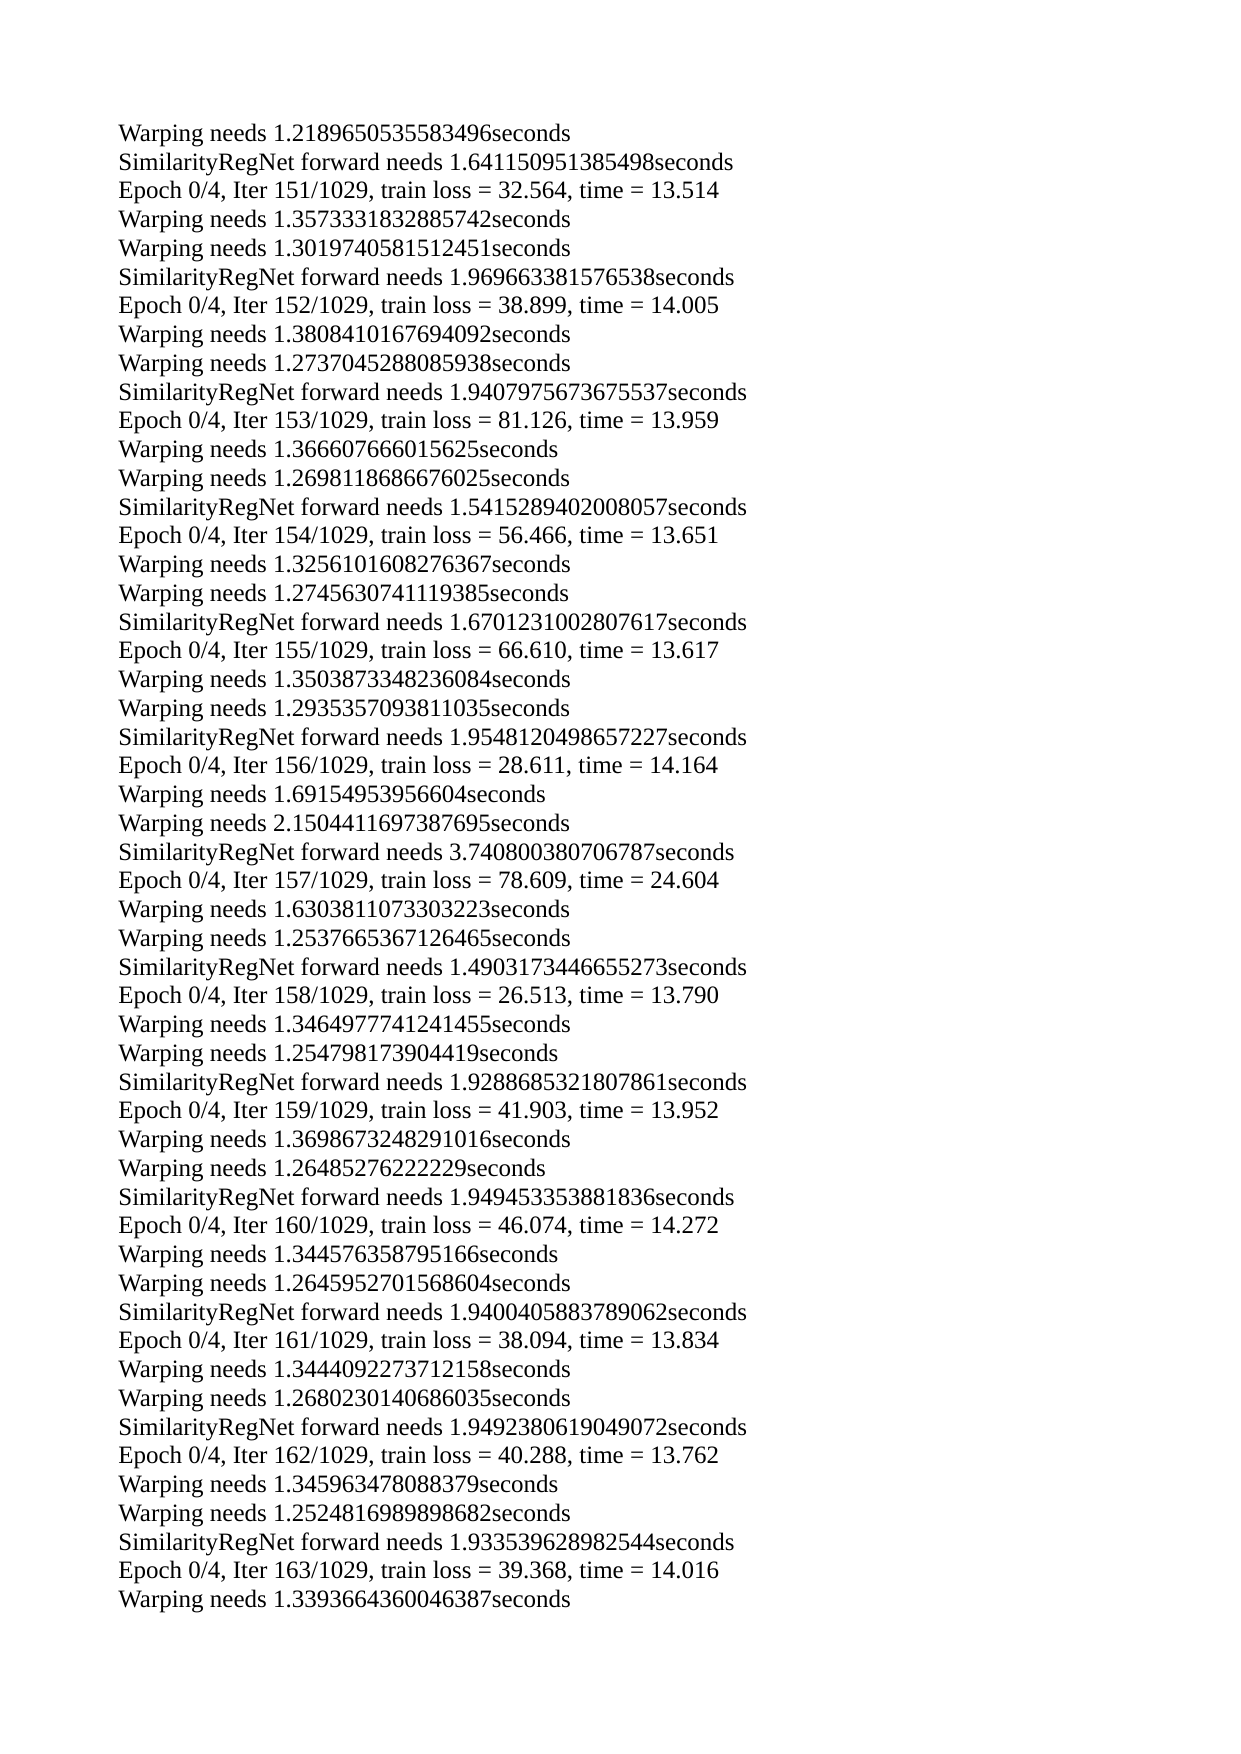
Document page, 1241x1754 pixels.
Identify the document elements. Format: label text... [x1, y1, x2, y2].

text Epoch 0/4, Iter 163/1029, train loss = 39.368, time = 14.016 [118, 1556, 1122, 1584]
text Warping needs 1.2680230140686035seconds [118, 1383, 1122, 1412]
text Warping needs 1.3444092273712158seconds [118, 1354, 1122, 1383]
text Warping needs 1.3393664360046387seconds [118, 1584, 1122, 1613]
text Warping needs 1.345963478088379seconds [118, 1469, 1122, 1498]
text Warping needs 1.3808410167694092seconds [118, 319, 1122, 348]
text Epoch 0/4, Iter 155/1029, train loss = 66.610, time = 13.617 [118, 636, 1122, 664]
text Warping needs 1.2645952701568604seconds [118, 1268, 1122, 1297]
text Epoch 0/4, Iter 160/1029, train loss = 46.074, time = 14.272 [118, 1211, 1122, 1239]
text SimilarityRegNet forward needs 1.9492380619049072seconds [118, 1412, 1122, 1441]
text Warping needs 1.3573331832885742seconds [118, 204, 1122, 233]
text Warping needs 1.3019740581512451seconds [118, 233, 1122, 262]
text Warping needs 1.26485276222229seconds [118, 1153, 1122, 1182]
text SimilarityRegNet forward needs 1.9400405883789062seconds [118, 1297, 1122, 1326]
text Warping needs 1.366607666015625seconds [118, 434, 1122, 463]
text Epoch 0/4, Iter 156/1029, train loss = 28.611, time = 14.164 [118, 751, 1122, 779]
text Warping needs 2.1504411697387695seconds [118, 808, 1122, 837]
text SimilarityRegNet forward needs 1.641150951385498seconds [118, 147, 1122, 176]
text Warping needs 1.344576358795166seconds [118, 1239, 1122, 1268]
text SimilarityRegNet forward needs 1.9407975673675537seconds [118, 377, 1122, 406]
text SimilarityRegNet forward needs 1.949453353881836seconds [118, 1182, 1122, 1211]
text SimilarityRegNet forward needs 1.9288685321807861seconds [118, 1067, 1122, 1096]
text Warping needs 1.2737045288085938seconds [118, 348, 1122, 377]
text Warping needs 1.2537665367126465seconds [118, 923, 1122, 952]
text Warping needs 1.254798173904419seconds [118, 1038, 1122, 1067]
text SimilarityRegNet forward needs 1.9548120498657227seconds [118, 722, 1122, 751]
text Warping needs 1.3256101608276367seconds [118, 549, 1122, 578]
text Warping needs 1.2935357093811035seconds [118, 693, 1122, 722]
text SimilarityRegNet forward needs 1.6701231002807617seconds [118, 607, 1122, 636]
text Epoch 0/4, Iter 161/1029, train loss = 38.094, time = 13.834 [118, 1326, 1122, 1354]
text SimilarityRegNet forward needs 1.4903173446655273seconds [118, 952, 1122, 981]
text Epoch 0/4, Iter 159/1029, train loss = 41.903, time = 13.952 [118, 1096, 1122, 1124]
text Epoch 0/4, Iter 153/1029, train loss = 81.126, time = 13.959 [118, 406, 1122, 434]
text Warping needs 1.2524816989898682seconds [118, 1498, 1122, 1527]
text Epoch 0/4, Iter 154/1029, train loss = 56.466, time = 13.651 [118, 521, 1122, 549]
text Epoch 0/4, Iter 152/1029, train loss = 38.899, time = 14.005 [118, 291, 1122, 319]
text Warping needs 1.69154953956604seconds [118, 779, 1122, 808]
text Epoch 0/4, Iter 158/1029, train loss = 26.513, time = 13.790 [118, 981, 1122, 1009]
text Warping needs 1.2745630741119385seconds [118, 578, 1122, 607]
text Warping needs 1.6303811073303223seconds [118, 894, 1122, 923]
text Warping needs 1.3698673248291016seconds [118, 1124, 1122, 1153]
text Warping needs 1.2189650535583496seconds [118, 118, 1122, 147]
text SimilarityRegNet forward needs 1.5415289402008057seconds [118, 492, 1122, 521]
text Warping needs 1.3503873348236084seconds [118, 664, 1122, 693]
text SimilarityRegNet forward needs 1.969663381576538seconds [118, 262, 1122, 291]
text Epoch 0/4, Iter 157/1029, train loss = 78.609, time = 24.604 [118, 866, 1122, 894]
text SimilarityRegNet forward needs 3.740800380706787seconds [118, 837, 1122, 866]
text Warping needs 1.2698118686676025seconds [118, 463, 1122, 492]
text SimilarityRegNet forward needs 1.933539628982544seconds [118, 1527, 1122, 1556]
text Epoch 0/4, Iter 162/1029, train loss = 40.288, time = 13.762 [118, 1441, 1122, 1469]
text Warping needs 1.3464977741241455seconds [118, 1009, 1122, 1038]
text Epoch 0/4, Iter 151/1029, train loss = 32.564, time = 13.514 [118, 176, 1122, 204]
